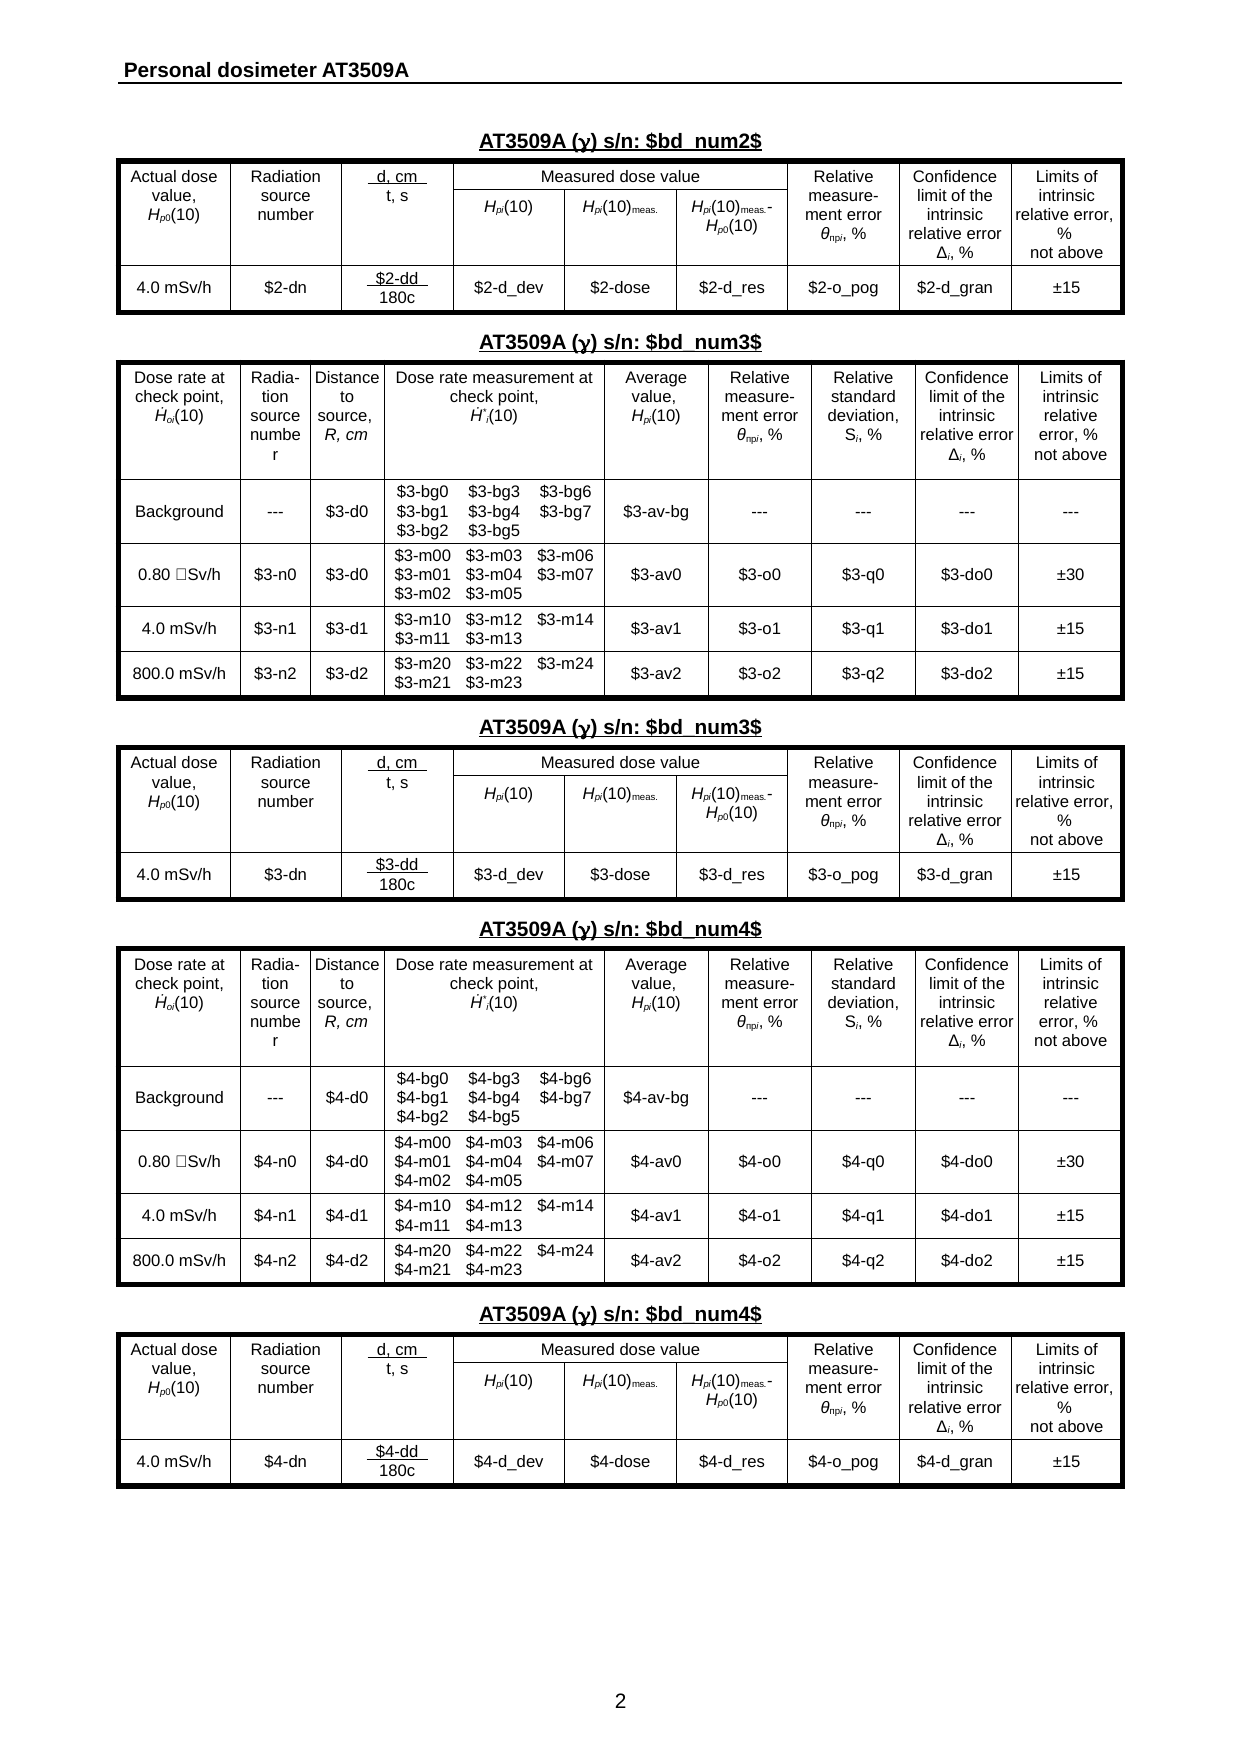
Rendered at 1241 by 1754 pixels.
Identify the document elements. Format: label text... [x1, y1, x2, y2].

table_cell Relative standard deviation, Si, % [812, 365, 915, 479]
table_cell Actual dose value, Hp0(10) [121, 164, 230, 265]
table_cell $4-d2 [311, 1239, 384, 1282]
table_cell Confidence limit of the intrinsic relative error Δi, % [900, 750, 1011, 852]
table_cell Radia-tion source number [241, 365, 310, 479]
table_cell Hpi(10) [454, 776, 564, 852]
table_cell Radiation source number [231, 164, 341, 265]
table_cell Dose rate at check point, Ḣoi(10) [121, 951, 240, 1066]
table_cell $3-d0 [311, 480, 384, 543]
table_cell $3-q2 [812, 652, 915, 695]
table_cell $3-m10 $3-m11 $3-m12 $3-m13 $3-m14 [385, 607, 604, 651]
table_cell $4-m00 $4-m01 $4-m02 $4-m03 $4-m04 $4-m05 $4-m06 $4-m07 [385, 1131, 604, 1193]
table_cell Background [121, 1067, 240, 1129]
table_cell --- [709, 480, 811, 543]
table_cell Confidence limit of the intrinsic relative error Δi, % [900, 164, 1011, 265]
table_cell Hpi(10)meas. [565, 776, 676, 852]
table_cell Dose rate at check point, Ḣoi(10) [121, 365, 240, 479]
table_cell 0.80 Sv/h [121, 1131, 240, 1193]
table_cell --- [916, 480, 1018, 543]
table_header AT3509A () s/n: $bd_num4$ [118, 902, 1122, 946]
table_cell $4-d1 [311, 1194, 384, 1238]
table_cell $4-bg0 $4-bg1 $4-bg2 $4-bg3 $4-bg4 $4-bg5 $4-bg6 $4-bg7 [385, 1067, 604, 1129]
table_cell $4-d_gran [900, 1440, 1011, 1483]
table_cell ±30 [1019, 1131, 1120, 1193]
table_cell $4-av1 [605, 1194, 708, 1238]
table_cell Limits of intrinsic relative error, % not above [1019, 951, 1120, 1066]
table_cell Relative measure-ment error θпрi, % [788, 1337, 899, 1439]
table_header AT3509A () s/n: $bd_num4$ [118, 1287, 1122, 1332]
table_cell $4-n2 [241, 1239, 310, 1282]
table_cell Distance to source, R, сm [311, 365, 384, 479]
table_cell $4-dd 180c [342, 1440, 453, 1483]
table_cell 4.0 mSv/h [121, 1194, 240, 1238]
table_cell Measured dose value [454, 164, 787, 189]
table_cell $4-dn [231, 1440, 341, 1483]
table_cell $4-d0 [311, 1067, 384, 1129]
table_cell --- [709, 1067, 811, 1129]
table_cell $3-q0 [812, 544, 915, 606]
table_cell d, cm t, s [342, 1337, 453, 1439]
table_cell Measured dose value [454, 1337, 787, 1362]
table_cell --- [812, 1067, 915, 1129]
table_cell ±15 [1012, 266, 1120, 310]
table_cell $3-o2 [709, 652, 811, 695]
table_cell ±15 [1019, 1239, 1120, 1282]
table_cell $3-d_dev [454, 853, 564, 897]
table_cell $3-do0 [916, 544, 1018, 606]
table_cell Radia-tion source number [241, 951, 310, 1066]
table_cell $3-av0 [605, 544, 708, 606]
table_cell --- [812, 480, 915, 543]
table_header AT3509A () s/n: $bd_num2$ [118, 114, 1122, 158]
table_cell Relative measure-ment error θпрi, % [709, 365, 811, 479]
table_cell $4-d0 [311, 1131, 384, 1193]
table_cell 4.0 mSv/h [121, 607, 240, 651]
table_cell $4-do1 [916, 1194, 1018, 1238]
table_cell Relative measure-ment error θпрi, % [788, 750, 899, 852]
table_cell Actual dose value, Hp0(10) [121, 750, 230, 852]
table_cell 4.0 mSv/h [121, 853, 230, 897]
table_cell $4-q1 [812, 1194, 915, 1238]
table_cell Hpi(10)meas.-Hp0(10) [677, 190, 787, 265]
table_cell $3-m00 $3-m01 $3-m02 $3-m03 $3-m04 $3-m05 $3-m06 $3-m07 [385, 544, 604, 606]
table_cell $4-d_res [677, 1440, 787, 1483]
table_cell Average value, Hpi(10) [605, 365, 708, 479]
table_cell Average value, Hpi(10) [605, 951, 708, 1066]
table_cell $4-o0 [709, 1131, 811, 1193]
table_cell $4-do2 [916, 1239, 1018, 1282]
table_cell $4-q0 [812, 1131, 915, 1193]
table_cell ±15 [1019, 1194, 1120, 1238]
table_cell Limits of intrinsic relative error, % not above [1019, 365, 1120, 479]
table_cell Confidence limit of the intrinsic relative error Δi, % [900, 1337, 1011, 1439]
table_cell $4-m10 $4-m11 $4-m12 $4-m13 $4-m14 [385, 1194, 604, 1238]
table_cell $2-dd 180c [342, 266, 453, 310]
table_cell 4.0 mSv/h [121, 1440, 230, 1483]
table_cell d, cm t, s [342, 164, 453, 265]
table_cell $2-d_res [677, 266, 787, 310]
table_cell Hpi(10)meas. [565, 190, 676, 265]
table_cell $3-do1 [916, 607, 1018, 651]
table_header AT3509A () s/n: $bd_num3$ [118, 315, 1122, 359]
table_cell Dose rate measurement at check point, Ḣ*i(10) [385, 365, 604, 479]
table_cell $4-m20 $4-m21 $4-m22 $4-m23 $4-m24 [385, 1239, 604, 1282]
table_cell --- [241, 1067, 310, 1129]
table_cell ±15 [1019, 607, 1120, 651]
table_cell Hpi(10)meas.-Hp0(10) [677, 1363, 787, 1439]
table_cell Relative measure-ment error θпрi, % [709, 951, 811, 1066]
table_cell Relative measure-ment error θпрi, % [788, 164, 899, 265]
table_cell 0.80 Sv/h [121, 544, 240, 606]
table_header AT3509A () s/n: $bd_num3$ [118, 701, 1122, 745]
table_cell $4-o2 [709, 1239, 811, 1282]
table_cell $2-d_gran [900, 266, 1011, 310]
table_cell Limits of intrinsic relative error, % not above [1012, 164, 1120, 265]
table_cell $4-o_pog [788, 1440, 899, 1483]
table_cell Actual dose value, Hp0(10) [121, 1337, 230, 1439]
table_cell Background [121, 480, 240, 543]
table_cell $3-n0 [241, 544, 310, 606]
table_cell ±15 [1012, 853, 1120, 897]
table_cell 4.0 mSv/h [121, 266, 230, 310]
table_cell $3-dose [565, 853, 676, 897]
table_cell --- [241, 480, 310, 543]
table_cell $4-n0 [241, 1131, 310, 1193]
table_cell $2-o_pog [788, 266, 899, 310]
table_cell $4-av0 [605, 1131, 708, 1193]
table_cell $3-q1 [812, 607, 915, 651]
table_cell $4-o1 [709, 1194, 811, 1238]
table_cell $3-dd 180c [342, 853, 453, 897]
table_cell Limits of intrinsic relative error, % not above [1012, 1337, 1120, 1439]
table_cell Hpi(10)meas. [565, 1363, 676, 1439]
table_cell 800.0 mSv/h [121, 652, 240, 695]
table_cell $4-av-bg [605, 1067, 708, 1129]
table_cell $3-d1 [311, 607, 384, 651]
table_cell $4-d_dev [454, 1440, 564, 1483]
table_cell $3-d_gran [900, 853, 1011, 897]
table_cell Measured dose value [454, 750, 787, 775]
table_cell $2-d_dev [454, 266, 564, 310]
table_cell $4-do0 [916, 1131, 1018, 1193]
table_cell $3-n1 [241, 607, 310, 651]
table_cell $3-o_pog [788, 853, 899, 897]
table_cell --- [1019, 1067, 1120, 1129]
table_cell Confidence limit of the intrinsic relative error Δi, % [916, 365, 1018, 479]
table_cell $4-n1 [241, 1194, 310, 1238]
table_cell $3-o0 [709, 544, 811, 606]
table_cell Radiation source number [231, 1337, 341, 1439]
table_cell $3-bg0 $3-bg1 $3-bg2 $3-bg3 $3-bg4 $3-bg5 $3-bg6 $3-bg7 [385, 480, 604, 543]
table_cell Distance to source, R, сm [311, 951, 384, 1066]
table_cell $2-dose [565, 266, 676, 310]
table_cell $3-n2 [241, 652, 310, 695]
table_cell $3-av1 [605, 607, 708, 651]
table_cell ±15 [1019, 652, 1120, 695]
table_cell --- [1019, 480, 1120, 543]
table_cell Relative standard deviation, Si, % [812, 951, 915, 1066]
table_cell ±15 [1012, 1440, 1120, 1483]
table_cell 800.0 mSv/h [121, 1239, 240, 1282]
table_cell $4-dose [565, 1440, 676, 1483]
table_cell $3-d_res [677, 853, 787, 897]
table_cell --- [916, 1067, 1018, 1129]
table_cell $4-av2 [605, 1239, 708, 1282]
table_cell $3-d0 [311, 544, 384, 606]
table_cell Radiation source number [231, 750, 341, 852]
table_cell ±30 [1019, 544, 1120, 606]
table_cell $3-av2 [605, 652, 708, 695]
table_cell Dose rate measurement at check point, Ḣ*i(10) [385, 951, 604, 1066]
table_cell $3-dn [231, 853, 341, 897]
table_cell Hpi(10) [454, 1363, 564, 1439]
table_cell $2-dn [231, 266, 341, 310]
table_cell $3-av-bg [605, 480, 708, 543]
table_cell Confidence limit of the intrinsic relative error Δi, % [916, 951, 1018, 1066]
table_cell Hpi(10)meas.-Hp0(10) [677, 776, 787, 852]
table_cell $3-m20 $3-m21 $3-m22 $3-m23 $3-m24 [385, 652, 604, 695]
table_cell $4-q2 [812, 1239, 915, 1282]
table_cell Limits of intrinsic relative error, % not above [1012, 750, 1120, 852]
table_cell $3-d2 [311, 652, 384, 695]
table_cell $3-o1 [709, 607, 811, 651]
table_cell $3-do2 [916, 652, 1018, 695]
table_cell d, cm t, s [342, 750, 453, 852]
table_cell Hpi(10) [454, 190, 564, 265]
